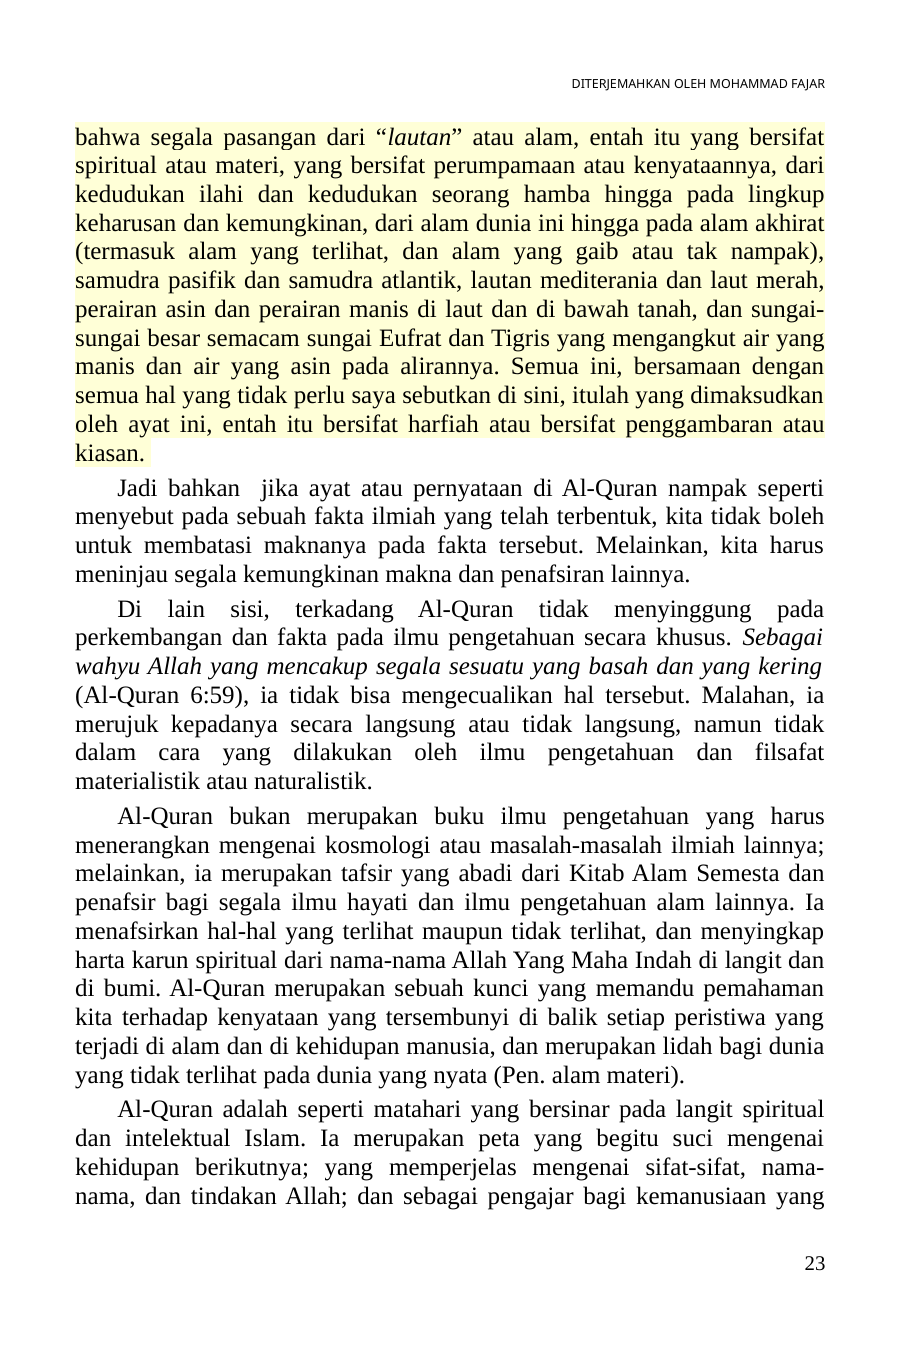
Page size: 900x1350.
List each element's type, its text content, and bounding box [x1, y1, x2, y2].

text bahwa segala pasangan dari “lautan” atau alam, entah itu yang bersifat spiritual atau materi, yang bersifat perumpamaan atau kenyataannya, dari kedudukan ilahi dan kedudukan seorang hamba hingga pada lingkup keharusan dan kemungkinan, dari alam dunia ini hingga pada alam akhirat (termasuk alam yang terlihat, dan alam yang gaib atau tak nampak), samudra pasifik dan samudra atlantik, lautan mediterania dan laut merah, perairan asin dan perairan manis di laut dan di bawah tanah, dan sungai-sungai besar semacam sungai Eufrat dan Tigris yang mengangkut air yang manis dan air yang asin pada alirannya. Semua ini, bersamaan dengan semua hal yang tidak perlu saya sebutkan di sini, itulah yang dimaksudkan oleh ayat ini, entah itu bersifat harfiah atau bersifat penggambaran atau kiasan. [75, 122, 825, 467]
text Jadi bahkan jika ayat atau pernyataan di Al-Quran nampak seperti menyebut pada sebuah fakta ilmiah yang telah terbentuk, kita tidak boleh untuk membatasi maknanya pada fakta tersebut. Melainkan, kita harus meninjau segala kemungkinan makna dan penafsiran lainnya. [75, 473, 825, 588]
text Al-Quran adalah seperti matahari yang bersinar pada langit spiritual dan intelektual Islam. Ia merupakan peta yang begitu suci mengenai kehidupan berikutnya; yang memperjelas mengenai sifat-sifat, nama-nama, dan tindakan Allah; dan sebagai pengajar bagi kemanusiaan yang [75, 1094, 825, 1209]
text Di lain sisi, terkadang Al-Quran tidak menyinggung pada perkembangan dan fakta pada ilmu pengetahuan secara khusus. Sebagai wahyu Allah yang mencakup segala sesuatu yang basah dan yang kering (Al-Quran 6:59), ia tidak bisa mengecualikan hal tersebut. Malahan, ia merujuk kepadanya secara langsung atau tidak langsung, namun tidak dalam cara yang dilakukan oleh ilmu pengetahuan dan filsafat materialistik atau naturalistik. [75, 594, 825, 795]
text Al-Quran bukan merupakan buku ilmu pengetahuan yang harus menerangkan mengenai kosmologi atau masalah-masalah ilmiah lainnya; melainkan, ia merupakan tafsir yang abadi dari Kitab Alam Semesta dan penafsir bagi segala ilmu hayati dan ilmu pengetahuan alam lainnya. Ia menafsirkan hal-hal yang terlihat maupun tidak terlihat, dan menyingkap harta karun spiritual dari nama-nama Allah Yang Maha Indah di langit dan di bumi. Al-Quran merupakan sebuah kunci yang memandu pemahaman kita terhadap kenyataan yang tersembunyi di balik setiap peristiwa yang terjadi di alam dan di kehidupan manusia, dan merupakan lidah bagi dunia yang tidak terlihat pada dunia yang nyata (Pen. alam materi). [75, 801, 825, 1088]
